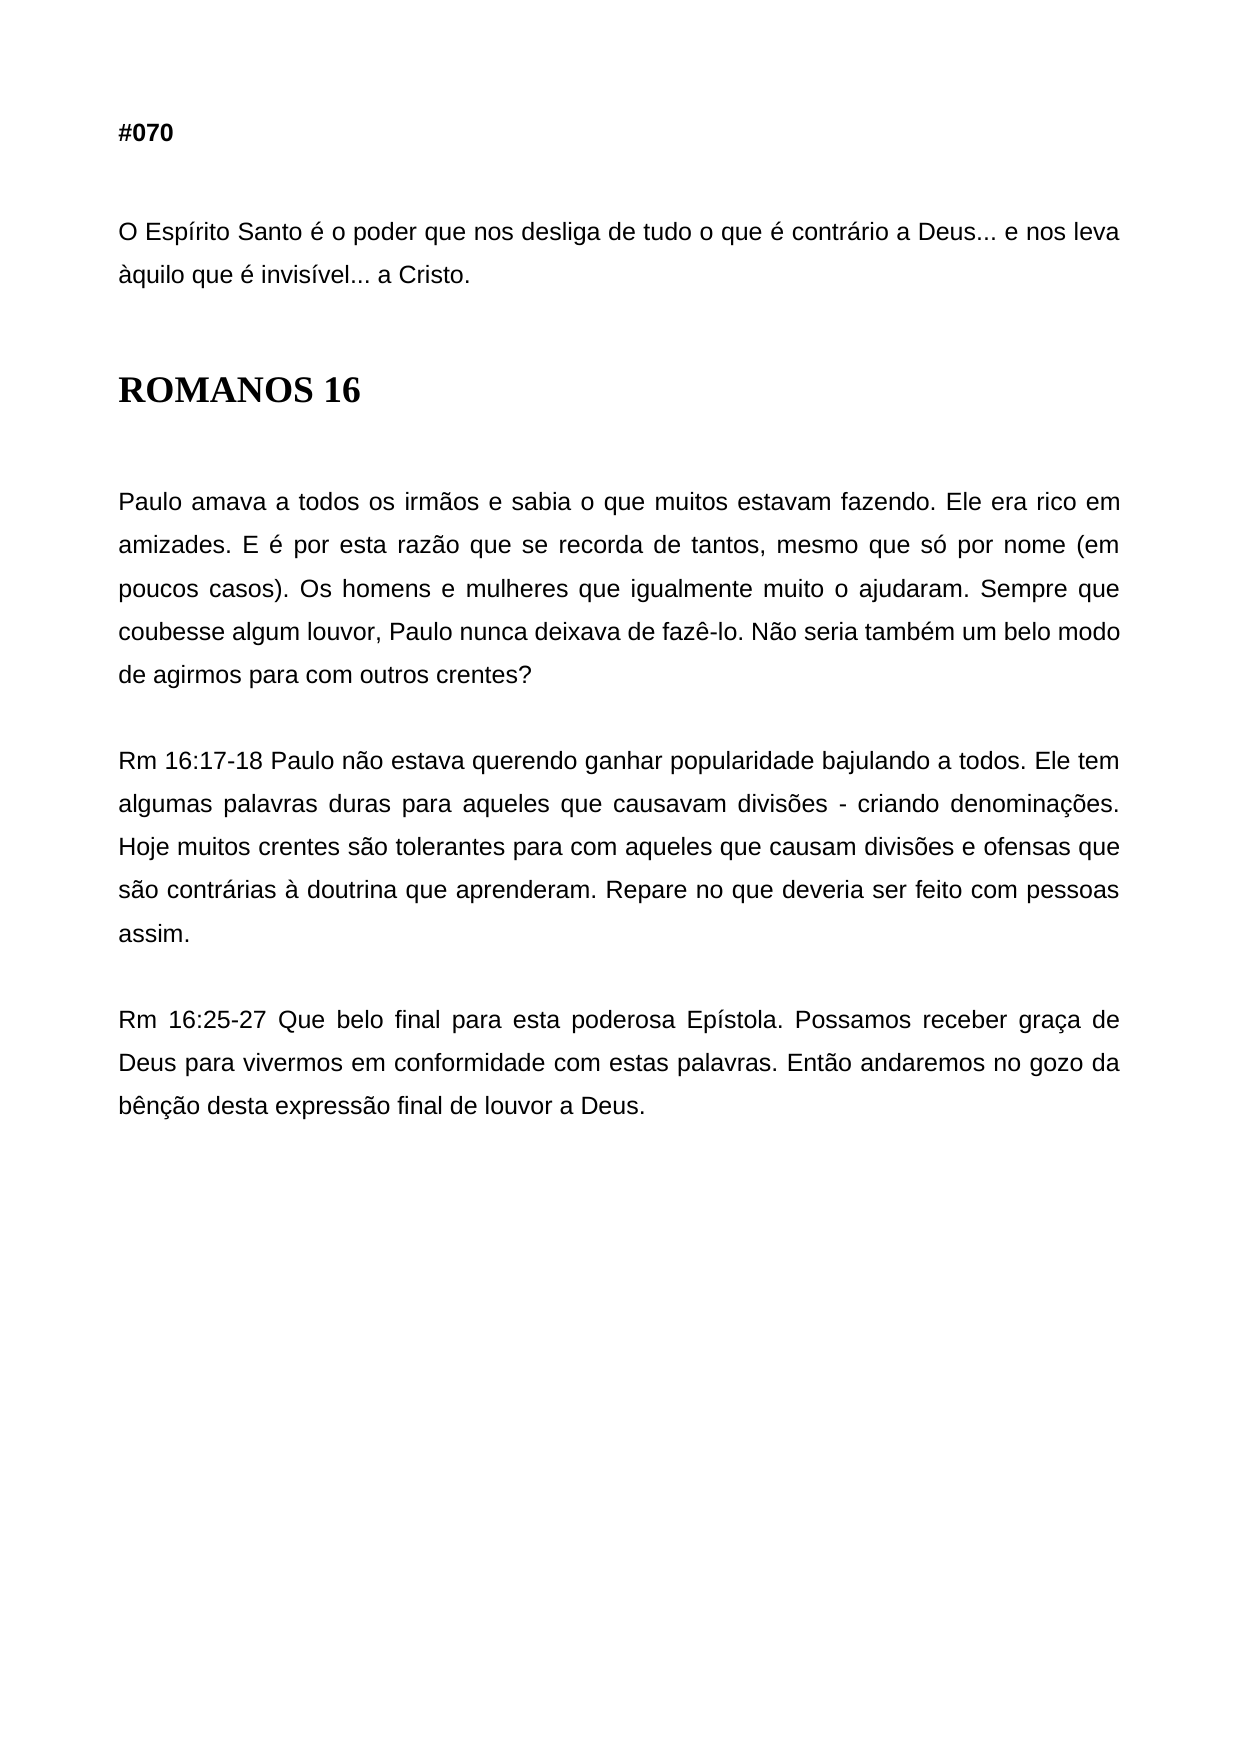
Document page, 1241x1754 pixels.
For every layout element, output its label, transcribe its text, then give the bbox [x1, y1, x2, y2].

text Rm 16:17-18 Paulo não estava querendo ganhar popularidade bajulando a todos. Ele tem algumas palavras duras para aqueles que causavam divisões - criando denominações. Hoje muitos crentes são tolerantes para com aqueles que causam divisões e ofensas que são contrárias à doutrina que aprenderam. Repare no que deveria ser feito com pessoas assim. [118, 746, 1122, 947]
text Rm 16:25-27 Que belo final para esta poderosa Epístola. Possamos receber graça de Deus para vivermos em conformidade com estas palavras. Então andaremos no gozo da bênção desta expressão final de louvor a Deus. [118, 1005, 1122, 1120]
text O Espírito Santo é o poder que nos desliga de tudo o que é contrário a Deus... e nos leva àquilo que é invisível... a Cristo. [118, 217, 1122, 289]
text Paulo amava a todos os irmãos e sabia o que muitos estavam fazendo. Ele era rico em amizades. E é por esta razão que se recorda de tantos, mesmo que só por nome (em poucos casos). Os homens e mulheres que igualmente muito o ajudaram. Sempre que coubesse algum louvor, Paulo nunca deixava de fazê-lo. Não seria também um belo modo de agirmos para com outros crentes? [118, 487, 1122, 689]
subtitle ROMANOS 16 [118, 367, 1122, 410]
subtitle #070 [118, 118, 1122, 147]
